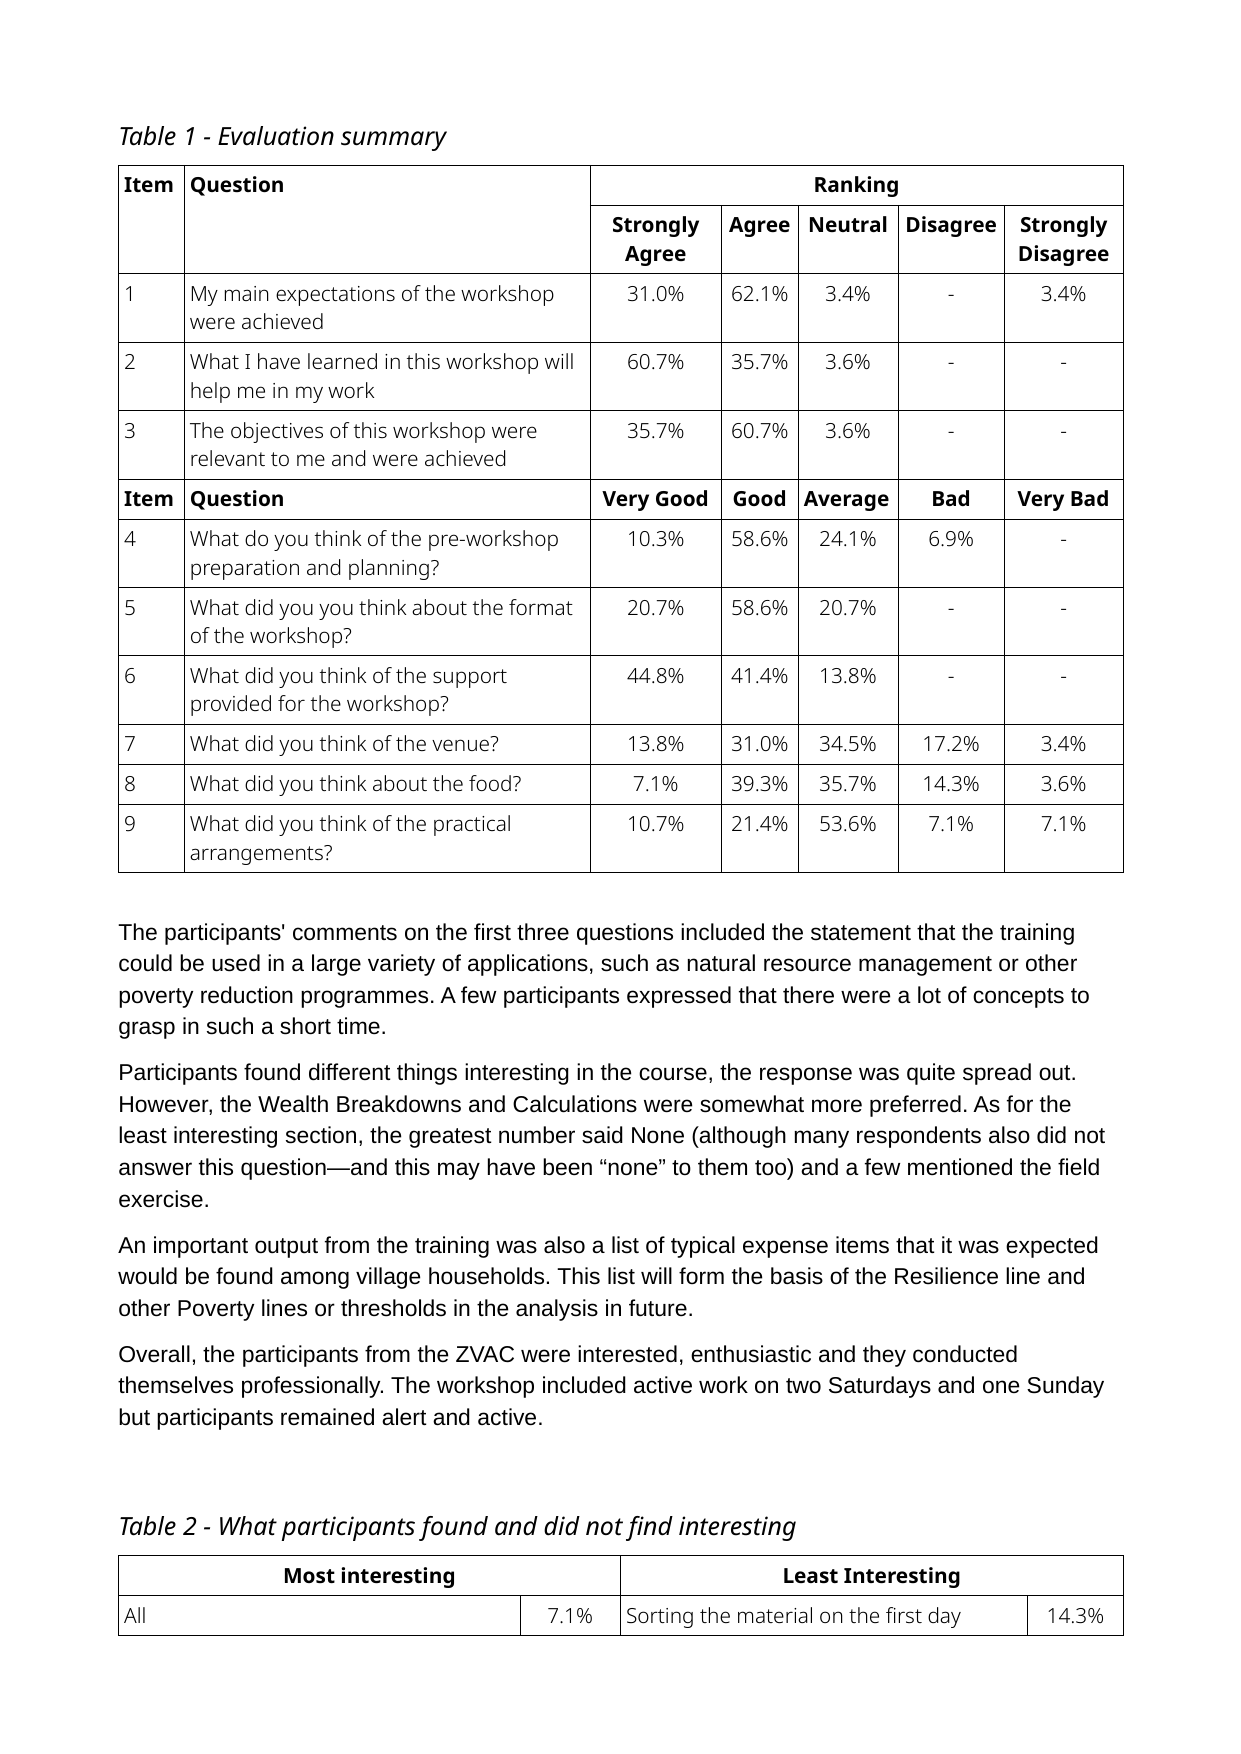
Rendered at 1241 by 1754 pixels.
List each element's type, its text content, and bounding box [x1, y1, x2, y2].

table_cell 1 [119, 274, 184, 342]
table_cell What did you think of the support provided for the workshop? [185, 656, 590, 724]
table_cell 7.1% [1005, 805, 1123, 872]
table_cell 58.6% [722, 520, 798, 587]
text The participants' comments on the first three questions included the statement that the training could be used in a large variety of applications, such as natural resource management or other poverty reduction programmes. A few participants expressed that there were a lot of concepts to grasp in such a short time. [118, 918, 1122, 1039]
table_cell 17.2% [899, 725, 1004, 764]
table_cell 60.7% [591, 343, 721, 410]
table_cell 7.1% [591, 765, 721, 804]
table_cell Sorting the material on the first day [621, 1596, 1027, 1635]
table_cell 4 [119, 520, 184, 587]
table_cell 31.0% [591, 274, 721, 342]
table_cell - [1005, 520, 1123, 587]
table_cell 7 [119, 725, 184, 764]
table_cell 20.7% [591, 588, 721, 655]
table_cell - [899, 343, 1004, 410]
table_cell Average [799, 480, 898, 518]
table_cell - [1005, 656, 1123, 724]
table_cell Very Good [591, 480, 721, 518]
table_cell 3.4% [1005, 725, 1123, 764]
table_cell 3.4% [1005, 274, 1123, 342]
table_cell 2 [119, 343, 184, 410]
table_cell 10.7% [591, 805, 721, 872]
table_cell 31.0% [722, 725, 798, 764]
table_cell 13.8% [591, 725, 721, 764]
text Overall, the participants from the ZVAC were interested, enthusiastic and they conducted themselves professionally. The workshop included active work on two Saturdays and one Sunday but participants remained alert and active. [118, 1341, 1122, 1430]
table_header Ranking [591, 166, 1123, 205]
table_cell 35.7% [722, 343, 798, 410]
table_header Question [185, 166, 590, 273]
table_cell 14.3% [1028, 1596, 1123, 1635]
table_cell Agree [722, 206, 798, 273]
table_cell Disagree [899, 206, 1004, 273]
table_cell - [1005, 411, 1123, 478]
table_cell 20.7% [799, 588, 898, 655]
table_header Most interesting [119, 1556, 620, 1595]
table_cell Good [722, 480, 798, 518]
table_cell 39.3% [722, 765, 798, 804]
table_cell 3.6% [799, 411, 898, 478]
text Participants found different things interesting in the course, the response was quite spread out. However, the Wealth Breakdowns and Calculations were somewhat more preferred. As for the least interesting section, the greatest number said None (although many respondents also did not answer this question—and this may have been “none” to them too) and a few mentioned the field exercise. [118, 1059, 1122, 1212]
table_cell 5 [119, 588, 184, 655]
table_cell - [899, 588, 1004, 655]
table_cell 7.1% [899, 805, 1004, 872]
table_cell 3.4% [799, 274, 898, 342]
table_cell What do you think of the pre-workshop preparation and planning? [185, 520, 590, 587]
table_cell 41.4% [722, 656, 798, 724]
table_cell Very Bad [1005, 480, 1123, 518]
table_cell 60.7% [722, 411, 798, 478]
text Table 2 - What participants found and did not find interesting [118, 1509, 1122, 1543]
table_cell What did you you think about the format of the workshop? [185, 588, 590, 655]
table_cell 34.5% [799, 725, 898, 764]
table_cell 10.3% [591, 520, 721, 587]
table_cell The objectives of this workshop were relevant to me and were achieved [185, 411, 590, 478]
text Table 1 - Evaluation summary [118, 118, 1122, 152]
table_cell What I have learned in this workshop will help me in my work [185, 343, 590, 410]
table_cell Question [185, 480, 590, 518]
table_cell 8 [119, 765, 184, 804]
table_cell 35.7% [799, 765, 898, 804]
table_cell What did you think about the food? [185, 765, 590, 804]
table_header Item [119, 166, 184, 273]
table_cell 6.9% [899, 520, 1004, 587]
table_cell What did you think of the practical arrangements? [185, 805, 590, 872]
table_cell - [899, 656, 1004, 724]
table_cell 62.1% [722, 274, 798, 342]
table_cell 3 [119, 411, 184, 478]
table_cell - [899, 274, 1004, 342]
table_cell 6 [119, 656, 184, 724]
table_cell 24.1% [799, 520, 898, 587]
table_cell 35.7% [591, 411, 721, 478]
table_cell 13.8% [799, 656, 898, 724]
table_cell - [1005, 343, 1123, 410]
table_cell Bad [899, 480, 1004, 518]
table_cell 3.6% [799, 343, 898, 410]
table_cell 7.1% [521, 1596, 620, 1635]
table_header Least Interesting [621, 1556, 1123, 1595]
table_cell Neutral [799, 206, 898, 273]
table_cell 9 [119, 805, 184, 872]
table_cell What did you think of the venue? [185, 725, 590, 764]
table_cell 53.6% [799, 805, 898, 872]
table_cell 58.6% [722, 588, 798, 655]
text An important output from the training was also a list of typical expense items that it was expected would be found among village households. This list will form the basis of the Resilience line and other Poverty lines or thresholds in the analysis in future. [118, 1232, 1122, 1321]
table_cell Item [119, 480, 184, 518]
table_cell 21.4% [722, 805, 798, 872]
table_cell - [1005, 588, 1123, 655]
table_cell 3.6% [1005, 765, 1123, 804]
table_cell - [899, 411, 1004, 478]
table_cell 14.3% [899, 765, 1004, 804]
table_cell Strongly Agree [591, 206, 721, 273]
table_cell All [119, 1596, 520, 1635]
table_cell My main expectations of the workshop were achieved [185, 274, 590, 342]
table_cell Strongly Disagree [1005, 206, 1123, 273]
table_cell 44.8% [591, 656, 721, 724]
